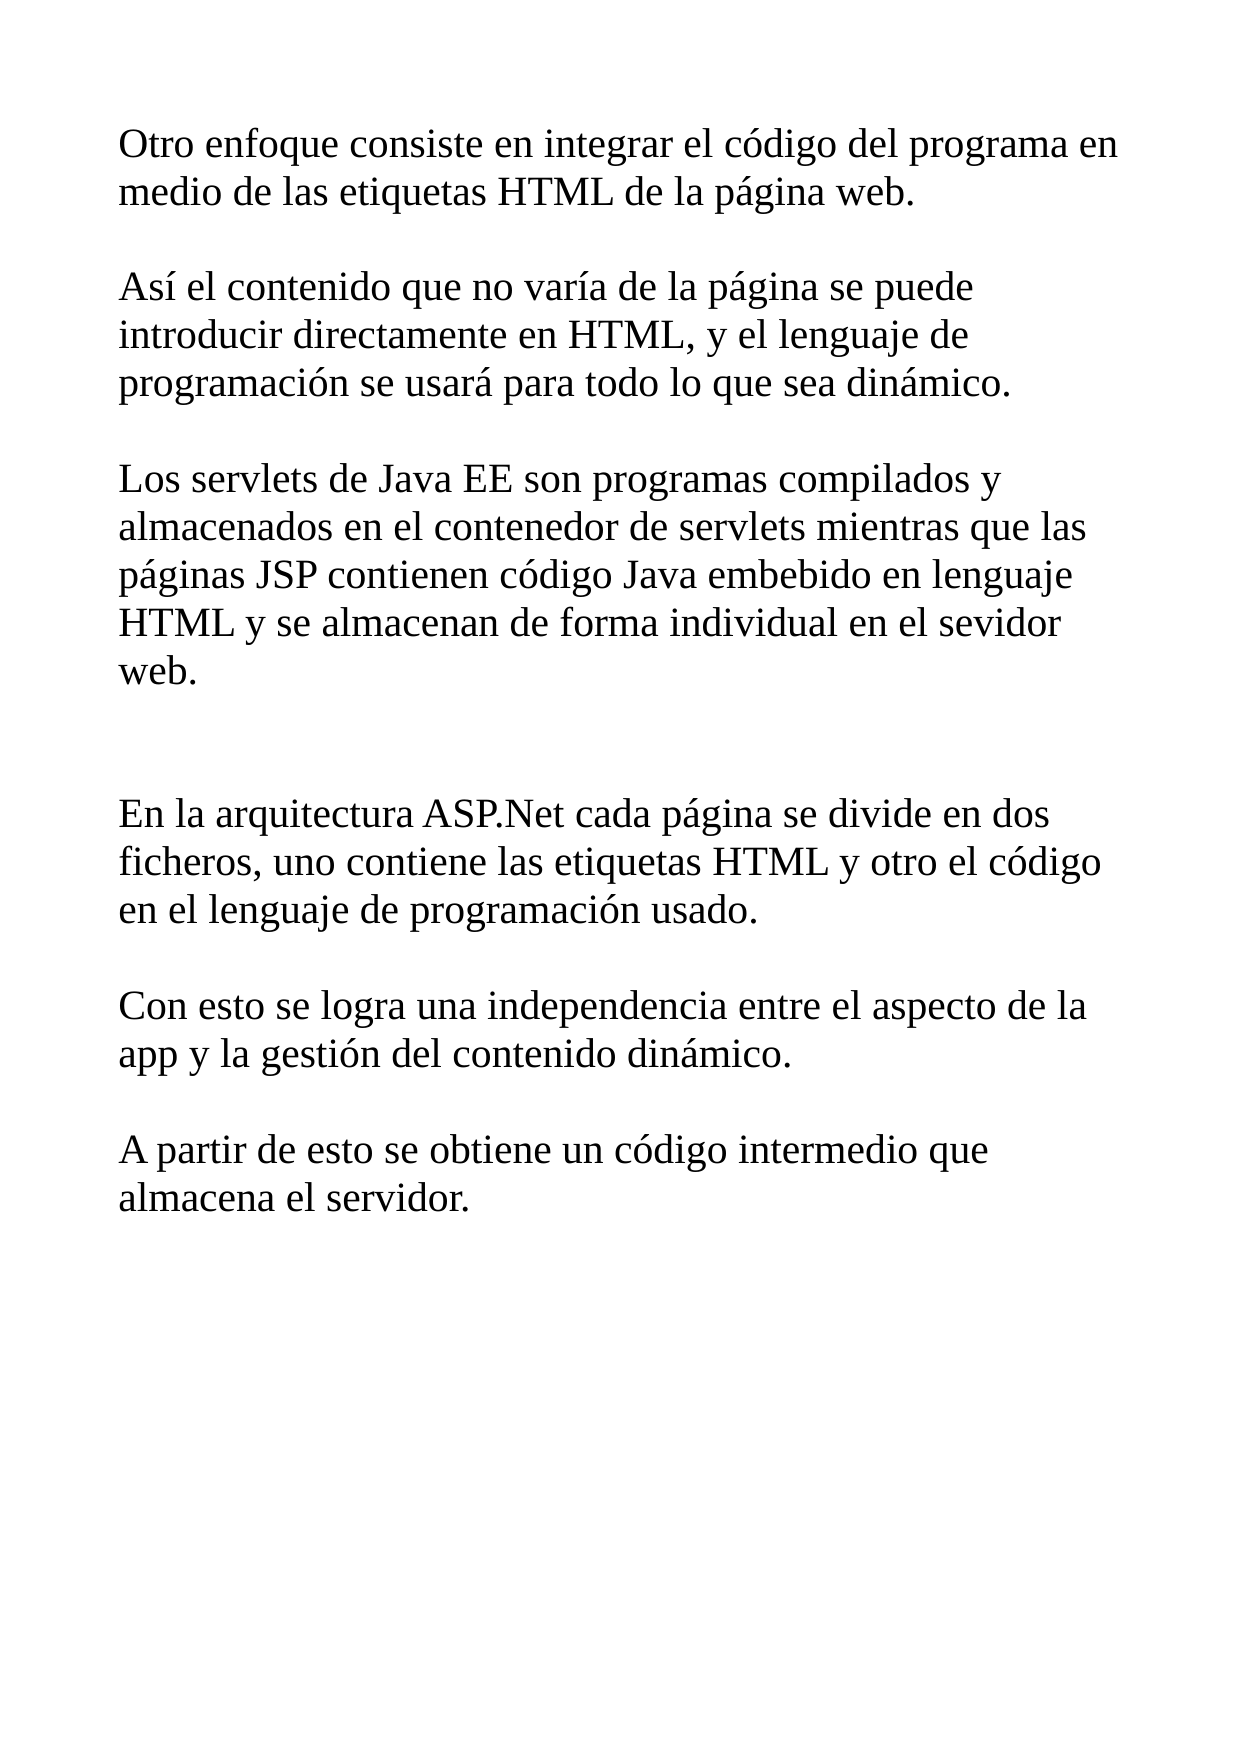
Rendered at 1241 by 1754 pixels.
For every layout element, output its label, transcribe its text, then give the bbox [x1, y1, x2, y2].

text Así el contenido que no varía de la página se puede introducir directamente en HTML, y el lenguaje de programación se usará para todo lo que sea dinámico. [118, 262, 1122, 406]
text Otro enfoque consiste en integrar el código del programa en medio de las etiquetas HTML de la página web. [118, 118, 1122, 214]
text Con esto se logra una independencia entre el aspecto de la app y la gestión del contenido dinámico. [118, 981, 1122, 1076]
text En la arquitectura ASP.Net cada página se divide en dos ficheros, uno contiene las etiquetas HTML y otro el código en el lenguaje de programación usado. [118, 789, 1122, 933]
text Los servlets de Java EE son programas compilados y almacenados en el contenedor de servlets mientras que las páginas JSP contienen código Java embebido en lenguaje HTML y se almacenan de forma individual en el sevidor web. [118, 453, 1122, 693]
text A partir de esto se obtiene un código intermedio que almacena el servidor. [118, 1124, 1122, 1220]
